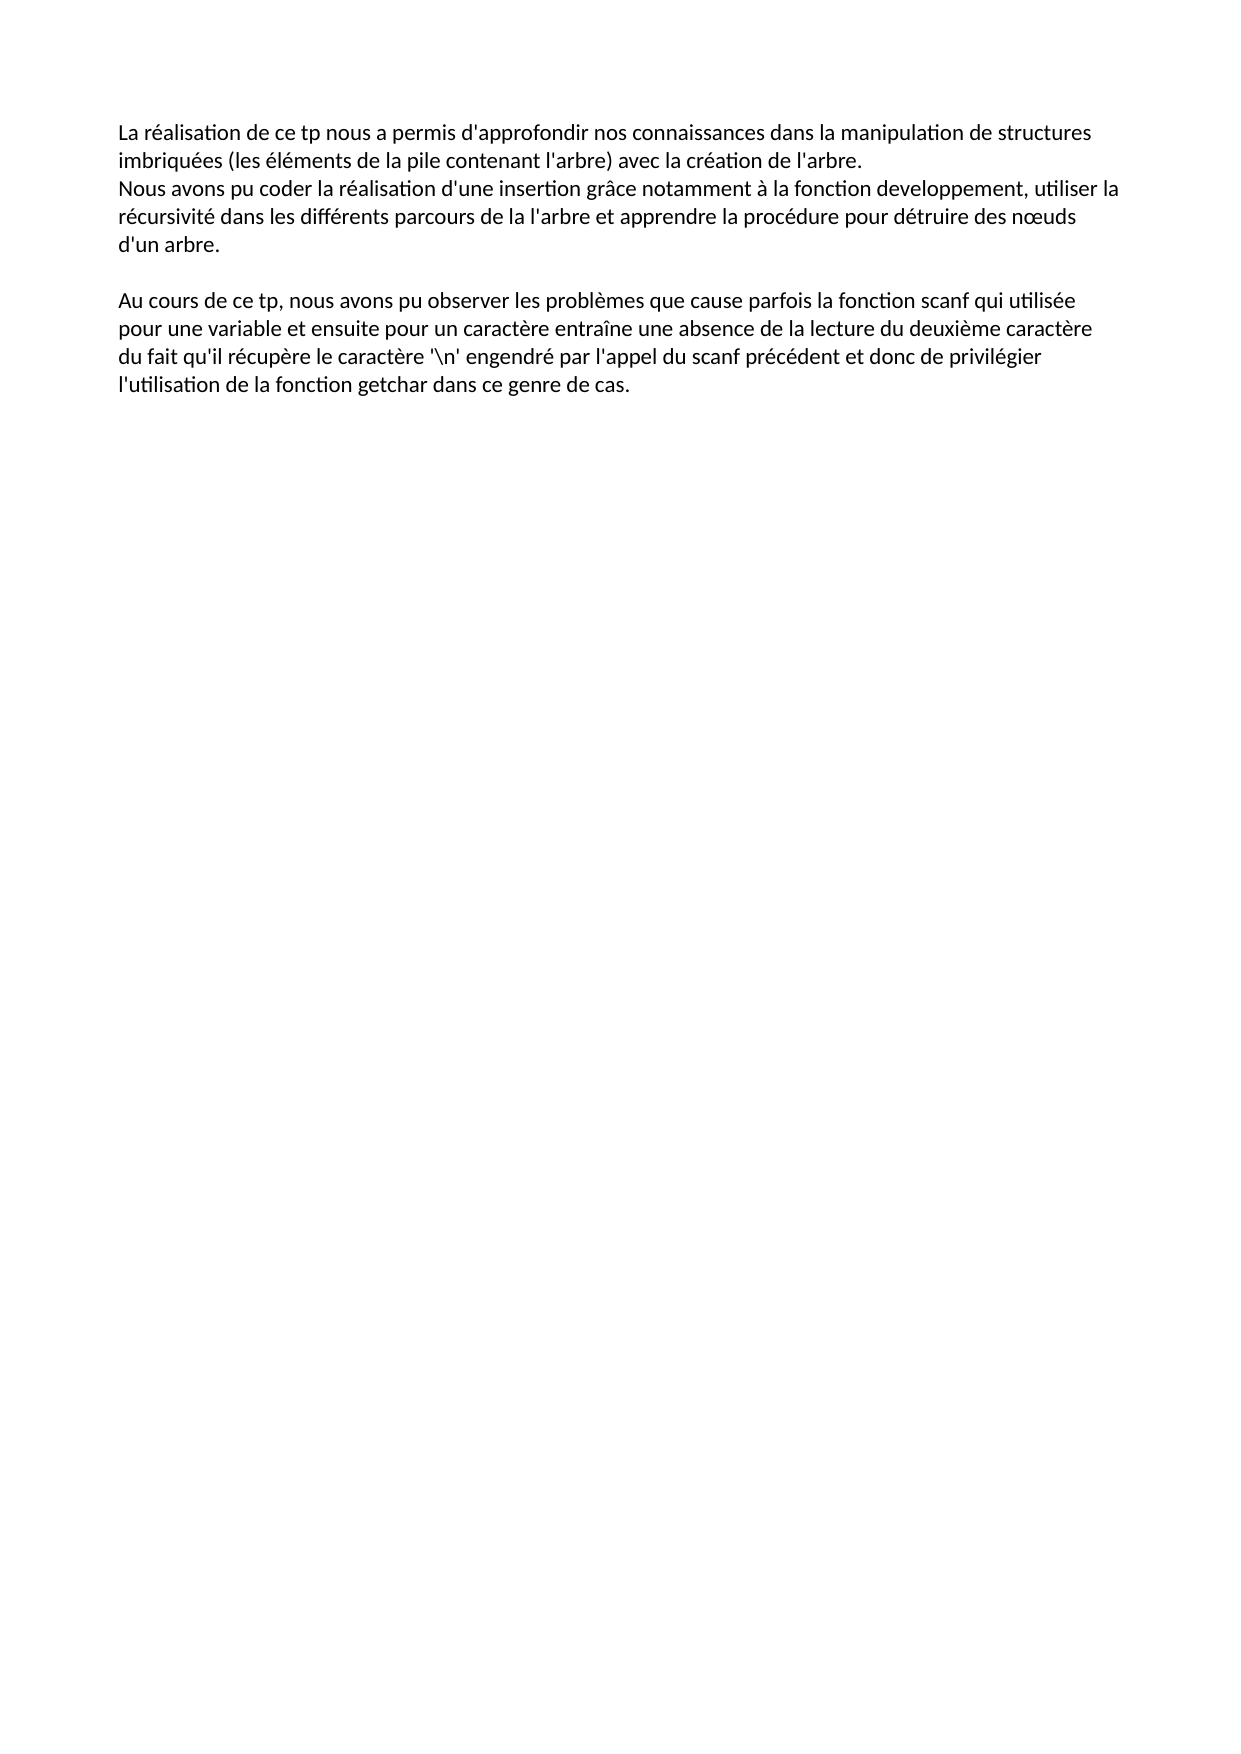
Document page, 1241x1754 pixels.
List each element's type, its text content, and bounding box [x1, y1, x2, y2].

text Nous avons pu coder la réalisation d'une insertion grâce notamment à la fonction developpement, utiliser la récursivité dans les différents parcours de la l'arbre et apprendre la procédure pour détruire des nœuds d'un arbre. [118, 174, 1122, 258]
text Au cours de ce tp, nous avons pu observer les problèmes que cause parfois la fonction scanf qui utilisée pour une variable et ensuite pour un caractère entraîne une absence de la lecture du deuxième caractère du fait qu'il récupère le caractère '\n' engendré par l'appel du scanf précédent et donc de privilégier l'utilisation de la fonction getchar dans ce genre de cas. [118, 286, 1122, 398]
text La réalisation de ce tp nous a permis d'approfondir nos connaissances dans la manipulation de structures imbriquées (les éléments de la pile contenant l'arbre) avec la création de l'arbre. [118, 118, 1122, 174]
